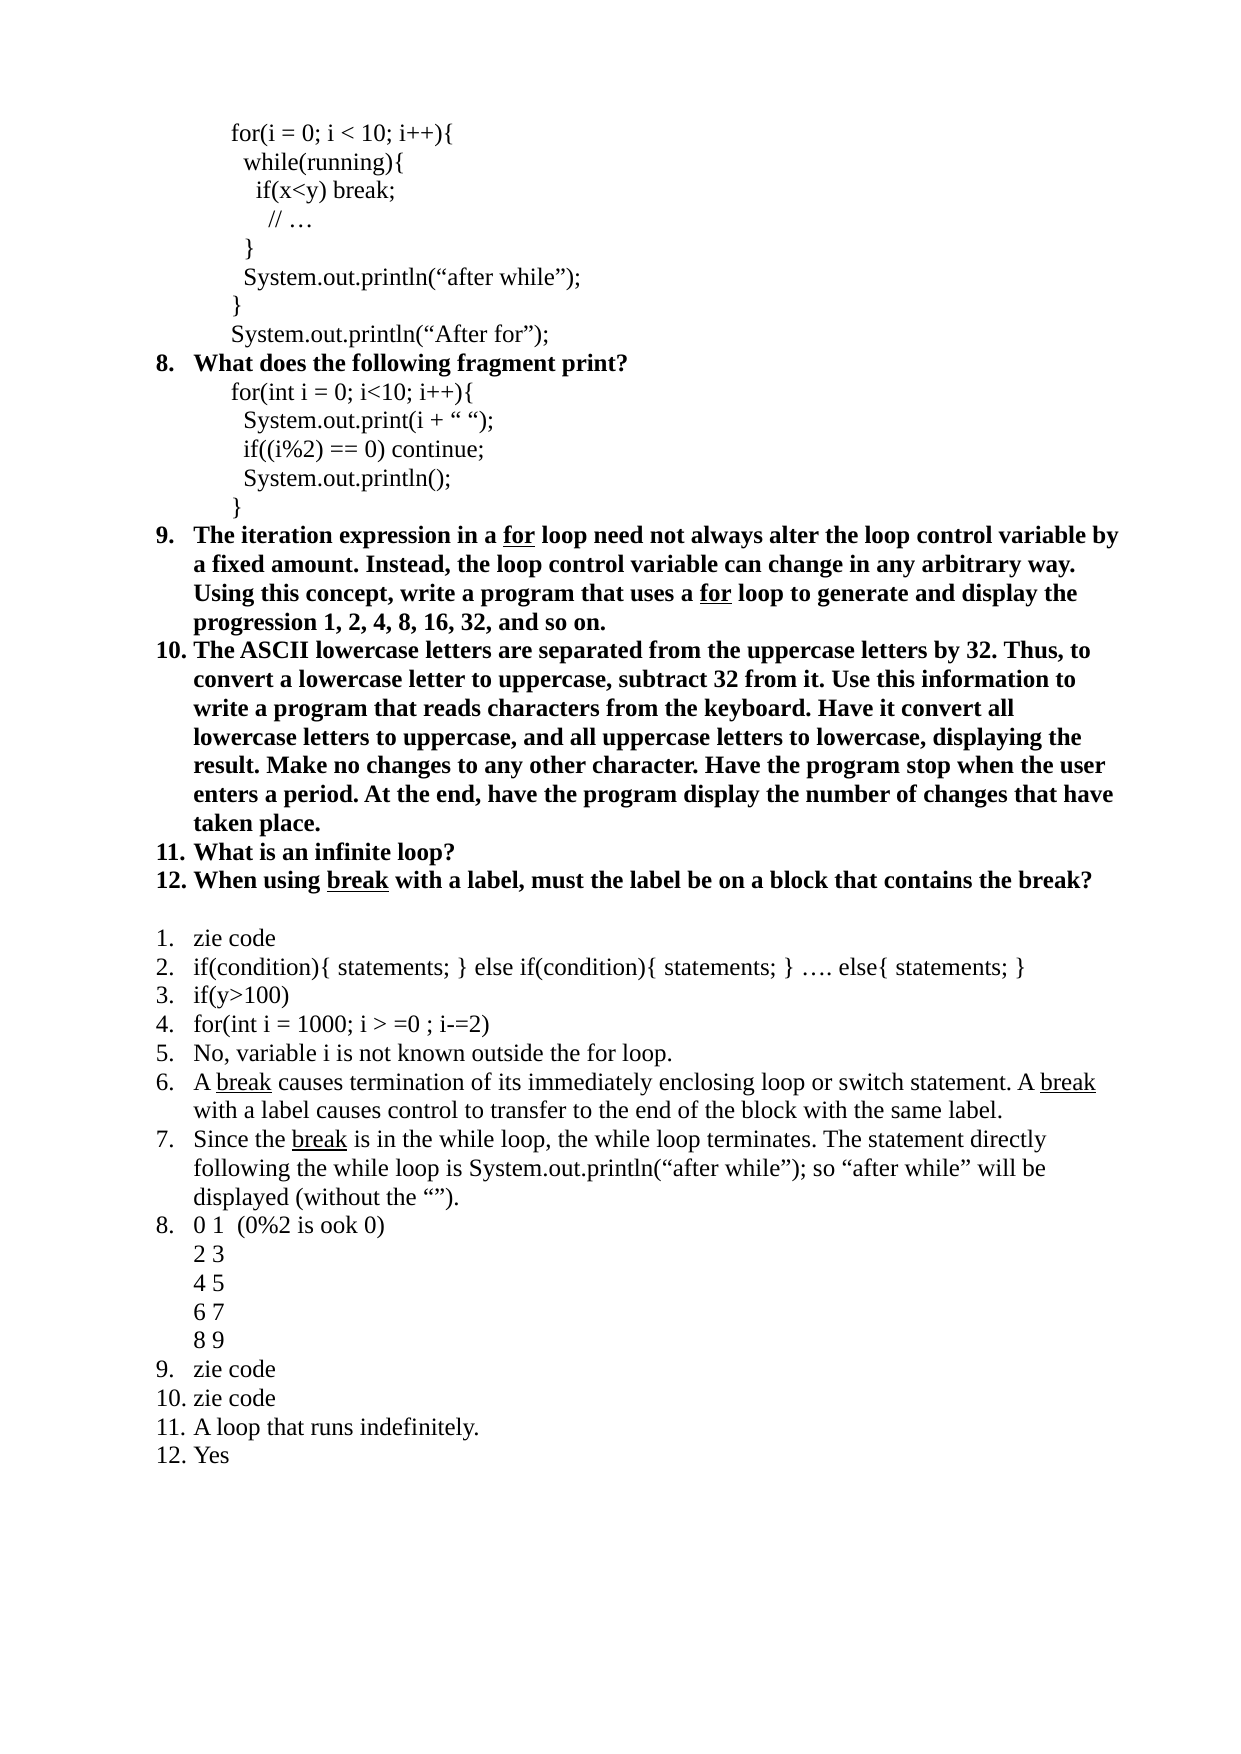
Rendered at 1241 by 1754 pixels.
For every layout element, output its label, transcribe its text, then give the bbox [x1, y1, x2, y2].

list What is an infinite loop? [156, 837, 1122, 866]
list zie code [156, 923, 1122, 952]
list No, variable i is not known outside the for loop. [156, 1038, 1122, 1067]
list System.out.print(i + “ “); [193, 406, 1122, 434]
list } [193, 291, 1122, 319]
list while(running){ [193, 147, 1122, 176]
list System.out.println(); [193, 463, 1122, 492]
list } [193, 233, 1122, 262]
list 2 3 [156, 1239, 1122, 1268]
list The iteration expression in a for loop need not always alter the loop control variable by a fixed amount. Instead, the loop control variable can change in any arbitrary way. Using this concept, write a program that uses a for loop to generate and display the progression 1, 2, 4, 8, 16, 32, and so on. [156, 521, 1122, 636]
list System.out.println(“after while”); [193, 262, 1122, 291]
list The ASCII lowercase letters are separated from the uppercase letters by 32. Thus, to convert a lowercase letter to uppercase, subtract 32 from it. Use this information to write a program that reads characters from the keyboard. Have it convert all lowercase letters to uppercase, and all uppercase letters to lowercase, displaying the result. Make no changes to any other character. Have the program stop when the user enters a period. At the end, have the program display the number of changes that have taken place. [156, 636, 1122, 837]
list zie code [156, 1354, 1122, 1383]
list 8 9 [156, 1326, 1122, 1354]
list if(x<y) break; [193, 176, 1122, 204]
list A loop that runs indefinitely. [156, 1412, 1122, 1441]
list Yes [156, 1441, 1122, 1469]
list 6 7 [156, 1297, 1122, 1326]
list if(y>100) [156, 981, 1122, 1009]
list if((i%2) == 0) continue; [193, 434, 1122, 463]
list 4 5 [156, 1268, 1122, 1297]
list } [193, 492, 1122, 521]
list if(condition){ statements; } else if(condition){ statements; } …. else{ statements; } [156, 952, 1122, 981]
list What does the following fragment print? [156, 348, 1122, 377]
list 0 1 (0%2 is ook 0) [156, 1211, 1122, 1239]
list zie code [156, 1383, 1122, 1412]
list for(int i = 1000; i > =0 ; i-=2) [156, 1009, 1122, 1038]
list Since the break is in the while loop, the while loop terminates. The statement directly following the while loop is System.out.println(“after while”); so “after while” will be displayed (without the “”). [156, 1124, 1122, 1211]
list for(int i = 0; i<10; i++){ [193, 377, 1122, 406]
list When using break with a label, must the label be on a block that contains the break? [156, 866, 1122, 894]
list for(i = 0; i < 10; i++){ [193, 118, 1122, 147]
list A break causes termination of its immediately enclosing loop or switch statement. A break with a label causes control to transfer to the end of the block with the same label. [156, 1067, 1122, 1124]
list // … [193, 204, 1122, 233]
list System.out.println(“After for”); [193, 319, 1122, 348]
